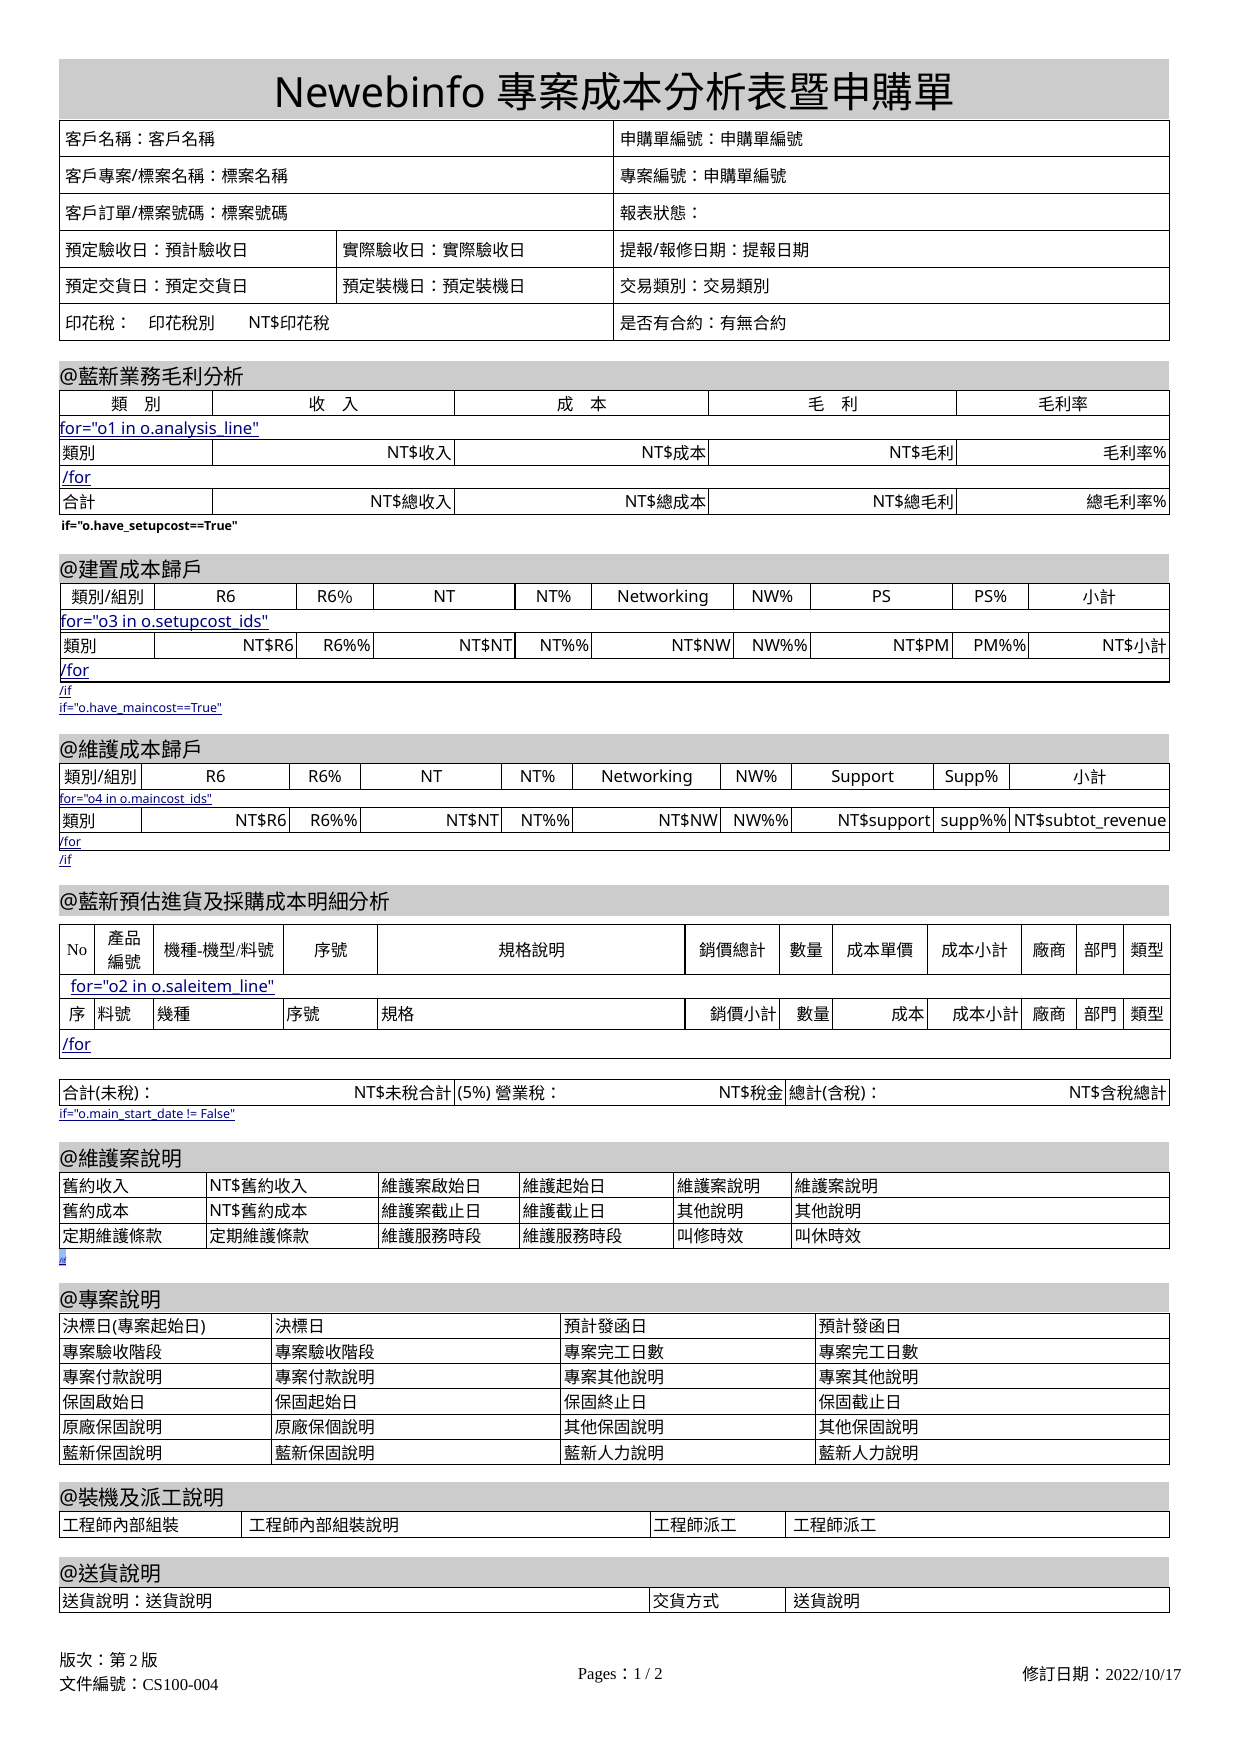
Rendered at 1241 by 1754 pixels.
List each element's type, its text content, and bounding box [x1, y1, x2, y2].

table_cell 序 [60, 999, 94, 1028]
table_cell 專案完工日數 [561, 1339, 815, 1363]
table_header Networking [573, 764, 720, 789]
table_cell 規格 [378, 999, 684, 1028]
table_cell 印花稅： 印花稅別 NT$印花稅 [60, 304, 613, 340]
table_cell 廠商 [1022, 999, 1076, 1028]
table_cell R6%% [290, 808, 360, 832]
table_cell NT$NW [573, 808, 720, 832]
table_header NT$舊約收入 [207, 1173, 378, 1197]
table_header @裝機及派工說明 [59, 1482, 1169, 1511]
table_cell 專案編號：申購單編號 [614, 157, 1169, 193]
table_header 預計發函日 [816, 1314, 1169, 1338]
table_cell NT$舊約成本 [207, 1198, 378, 1222]
table_header NT$未稅合計 [177, 1080, 454, 1104]
table_cell supp%% [934, 808, 1009, 832]
table_cell NT$總收入 [213, 489, 454, 513]
table_header 規格說明 [378, 925, 684, 974]
table_cell NT$成本 [455, 440, 708, 464]
table_cell NT$support [792, 808, 933, 832]
table_header @建置成本歸戶 [59, 554, 1169, 583]
table_cell 專案驗收階段 [272, 1339, 560, 1363]
table_cell NW%% [734, 633, 810, 658]
table_cell 序號 [284, 999, 377, 1028]
table_cell NT$NT [374, 633, 514, 658]
table_cell 維護案截止日 [379, 1198, 519, 1222]
table_header R6 [142, 764, 289, 789]
table_cell 保固起始日 [272, 1389, 560, 1413]
table_header R6％ [297, 584, 373, 608]
table_header 小計 [1010, 764, 1169, 789]
table_cell 預定交貨日：預定交貨日 [60, 268, 336, 303]
table_cell for="o4 in o.maincost_ids" [60, 790, 1169, 807]
table_header No [60, 925, 94, 974]
table_header 決標日(專案起始日) [60, 1314, 271, 1338]
table_cell PM%% [953, 633, 1028, 658]
table_header (5%) 營業稅： [455, 1080, 579, 1104]
table_cell 合計 [60, 489, 212, 513]
table_cell R6%% [297, 633, 373, 658]
table_header NW% [721, 764, 791, 789]
table_header NT% [516, 584, 591, 608]
table_header 產品編號 [95, 925, 153, 974]
table_header Networking [592, 584, 733, 608]
table_header 類別/組別 [60, 764, 141, 789]
table_header 維護案說明 [792, 1173, 1169, 1197]
table_header 廠商 [1022, 925, 1076, 974]
table_header 客戶名稱：客戶名稱 [60, 121, 613, 156]
table_header @藍新業務毛利分析 [59, 361, 1169, 390]
table_cell 幾種 [154, 999, 283, 1028]
table_cell NT$收入 [213, 440, 454, 464]
table_header R6 [155, 584, 296, 608]
table_header 舊約收入 [60, 1173, 206, 1197]
table_cell 藍新人力說明 [816, 1440, 1169, 1464]
table_header NT [374, 584, 514, 608]
table_header PS% [953, 584, 1028, 608]
table_cell 提報/報修日期：提報日期 [614, 231, 1169, 267]
table_header 總計(含稅)： [786, 1080, 897, 1104]
table_header 維護案啟始日 [379, 1173, 519, 1197]
table_header Supp% [934, 764, 1009, 789]
table_cell 其他說明 [674, 1198, 791, 1222]
text if="o.have_maincost==True" [59, 699, 1181, 717]
table_cell NT$R6 [142, 808, 289, 832]
table_cell 維護服務時段 [520, 1224, 673, 1248]
table_cell 預定驗收日：預計驗收日 [60, 231, 336, 267]
table_cell 總毛利率% [957, 489, 1169, 513]
table_cell 維護截止日 [520, 1198, 673, 1222]
table_header 決標日 [272, 1314, 560, 1338]
table_header 申購單編號：申購單編號 [614, 121, 1169, 156]
table_header 交貨方式 [650, 1588, 785, 1612]
table_cell 專案驗收階段 [60, 1339, 271, 1363]
table_cell 專案其他說明 [561, 1364, 815, 1388]
table_cell 交易類別：交易類別 [614, 268, 1169, 303]
table_cell NW%% [721, 808, 791, 832]
text @藍新預估進貨及採購成本明細分析 [59, 885, 1169, 916]
table_header 成本小計 [928, 925, 1021, 974]
text /if [59, 851, 1181, 868]
table_cell 數量 [780, 999, 832, 1028]
table_header 合計(未稅)： [60, 1080, 177, 1104]
table_cell 藍新保固說明 [60, 1440, 271, 1464]
table_header 送貨說明：送貨說明 [60, 1588, 649, 1612]
table_cell /for [60, 1030, 1170, 1058]
table_header 序號 [284, 925, 377, 974]
table_cell /for [60, 833, 1169, 850]
table_cell 原廠保個說明 [272, 1415, 560, 1439]
table_header 小計 [1029, 584, 1169, 608]
table_cell 部門 [1077, 999, 1123, 1028]
table_cell 保固終止日 [561, 1389, 815, 1413]
table_cell for="o2 in o.saleitem_line" [60, 975, 1170, 997]
table_cell 客戶訂單/標案號碼：標案號碼 [60, 194, 613, 230]
table_header NT [361, 764, 501, 789]
table_cell 維護服務時段 [379, 1224, 519, 1248]
table_header NT% [502, 764, 572, 789]
table_cell 舊約成本 [60, 1198, 206, 1222]
table_header 收 入 [213, 391, 454, 415]
table_header 數量 [780, 925, 832, 974]
table_cell NT$NT [361, 808, 501, 832]
table_cell NT$總毛利 [709, 489, 956, 513]
table_cell 叫休時效 [792, 1224, 1169, 1248]
table_cell NT$R6 [155, 633, 296, 658]
table_cell 成本 [833, 999, 927, 1028]
table_header Support [792, 764, 933, 789]
table_header R6% [290, 764, 360, 789]
table_header NW% [734, 584, 810, 608]
table_cell 保固截止日 [816, 1389, 1169, 1413]
table_cell 專案完工日數 [816, 1339, 1169, 1363]
text /if [59, 1249, 1181, 1266]
table_header NT$稅金 [579, 1080, 785, 1104]
table_cell NT$subtot_revenue [1010, 808, 1169, 832]
table_cell /for [60, 466, 1169, 488]
table_cell 藍新保固說明 [272, 1440, 560, 1464]
table_cell 類別 [60, 440, 212, 464]
table_header 類 別 [60, 391, 212, 415]
table_cell for="o3 in o.setupcost_ids" [61, 610, 1169, 632]
table_header 類型 [1124, 925, 1170, 974]
table_header 毛 利 [709, 391, 956, 415]
table_cell 專案付款說明 [272, 1364, 560, 1388]
table_cell for="o1 in o.analysis_line" [60, 416, 1169, 439]
text /if [59, 682, 1181, 699]
table_header 工程師內部組裝說明 [242, 1512, 650, 1537]
table_header 工程師派工 [651, 1512, 785, 1537]
table_header @送貨說明 [59, 1557, 1169, 1587]
table_header 維護起始日 [520, 1173, 673, 1197]
table_header PS [811, 584, 952, 608]
table_cell NT$毛利 [709, 440, 956, 464]
table_cell 叫修時效 [674, 1224, 791, 1248]
table_cell 實際驗收日：實際驗收日 [337, 231, 613, 267]
table_cell 料號 [95, 999, 153, 1028]
table_cell /for [61, 659, 1169, 681]
table_header @維護案說明 [59, 1142, 1169, 1172]
table_cell 是否有合約：有無合約 [614, 304, 1169, 340]
table_header 類別/組別 [61, 584, 154, 608]
table_cell 預定裝機日：預定裝機日 [337, 268, 613, 303]
text if="o.main_start_date != False" [59, 1106, 1181, 1123]
table_cell NT$總成本 [455, 489, 708, 513]
table_header 維護案說明 [674, 1173, 791, 1197]
table_cell NT$PM [811, 633, 952, 658]
table_cell 定期維護條款 [60, 1224, 206, 1248]
table_cell 專案付款說明 [60, 1364, 271, 1388]
table_header 成 本 [455, 391, 708, 415]
table_header 銷價總計 [686, 925, 779, 974]
table_header NT$含稅總計 [898, 1080, 1169, 1104]
table_header 機種-機型/料號 [154, 925, 283, 974]
table_cell 成本小計 [928, 999, 1021, 1028]
table_header 工程師內部組裝 [60, 1512, 241, 1537]
table_cell 其他說明 [792, 1198, 1169, 1222]
table_header 工程師派工 [786, 1512, 1169, 1537]
table_header @維護成本歸戶 [59, 734, 1169, 763]
table_cell NT%% [516, 633, 591, 658]
table_cell NT%% [502, 808, 572, 832]
table_cell 藍新人力說明 [561, 1440, 815, 1464]
table_header Newebinfo 專案成本分析表暨申購單 [59, 59, 1169, 119]
table_header 部門 [1077, 925, 1123, 974]
table_cell NT$小計 [1029, 633, 1169, 658]
table_cell 類別 [60, 808, 141, 832]
table_header 成本單價 [833, 925, 927, 974]
table_header 毛利率 [957, 391, 1169, 415]
table_cell 其他保固說明 [816, 1415, 1169, 1439]
table_cell 類型 [1124, 999, 1170, 1028]
table_cell NT$NW [592, 633, 733, 658]
table_header 送貨說明 [786, 1588, 1169, 1612]
table_cell 其他保固說明 [561, 1415, 815, 1439]
table_cell 原廠保固說明 [60, 1415, 271, 1439]
table_cell 定期維護條款 [207, 1224, 378, 1248]
table_cell 報表狀態： [614, 194, 1169, 230]
table_cell 客戶專案/標案名稱：標案名稱 [60, 157, 613, 193]
text if="o.have_setupcost==True" [59, 514, 1181, 534]
table_cell 保固啟始日 [60, 1389, 271, 1413]
table_cell 專案其他說明 [816, 1364, 1169, 1388]
table_header @專案說明 [59, 1283, 1169, 1312]
table_header 預計發函日 [561, 1314, 815, 1338]
table_cell 毛利率% [957, 440, 1169, 464]
table_cell 類別 [61, 633, 154, 658]
table_cell 銷價小計 [686, 999, 779, 1028]
